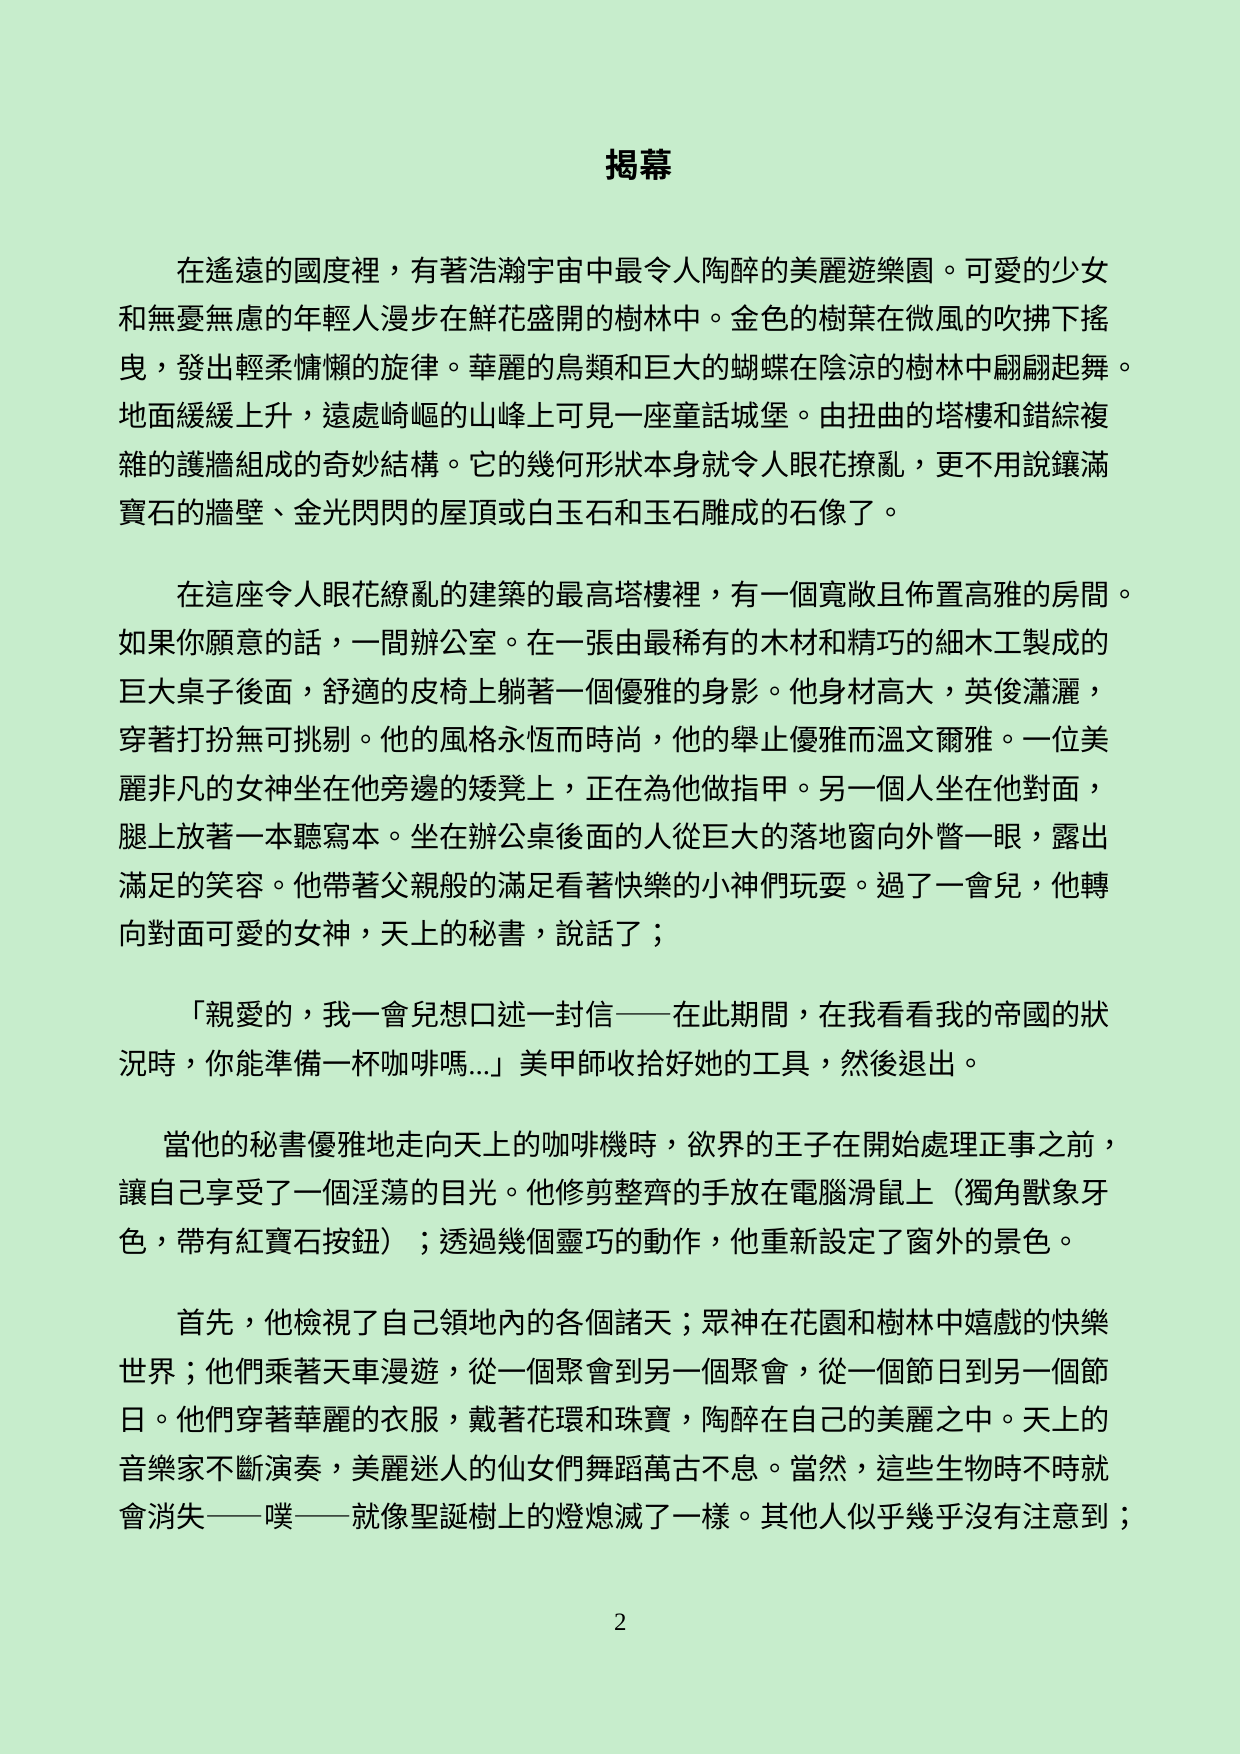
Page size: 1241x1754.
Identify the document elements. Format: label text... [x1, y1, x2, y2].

text 在這座令人眼花繚亂的建築的最高塔樓裡，有一個寬敞且佈置高雅的房間。如果你願意的話，一間辦公室。在一張由最稀有的木材和精巧的細木工製成的巨大桌子後面，舒適的皮椅上躺著一個優雅的身影。他身材高大，英俊瀟灑，穿著打扮無可挑剔。他的風格永恆而時尚，他的舉止優雅而溫文爾雅。一位美麗非凡的女神坐在他旁邊的矮凳上，正在為他做指甲。另一個人坐在他對面，腿上放著一本聽寫本。坐在辦公桌後面的人從巨大的落地窗向外瞥一眼，露出滿足的笑容。他帶著父親般的滿足看著快樂的小神們玩耍。過了一會兒，他轉向對面可愛的女神，天上的秘書，說話了； [118, 571, 1122, 953]
subtitle 揭幕 [156, 139, 1122, 187]
text 「親愛的，我一會兒想口述一封信——在此期間，在我看看我的帝國的狀況時，你能準備一杯咖啡嗎...」美甲師收拾好她的工具，然後退出。 [118, 992, 1122, 1083]
text 當他的秘書優雅地走向天上的咖啡機時，欲界的王子在開始處理正事之前，讓自己享受了一個淫蕩的目光。他修剪整齊的手放在電腦滑鼠上（獨角獸象牙色，帶有紅寶石按鈕）；透過幾個靈巧的動作，他重新設定了窗外的景色。 [118, 1121, 1122, 1261]
text 在遙遠的國度裡，有著浩瀚宇宙中最令人陶醉的美麗遊樂園。可愛的少女和無憂無慮的年輕人漫步在鮮花盛開的樹林中。金色的樹葉在微風的吹拂下搖曳，發出輕柔慵懶的旋律。華麗的鳥類和巨大的蝴蝶在陰涼的樹林中翩翩起舞。地面緩緩上升，遠處崎嶇的山峰上可見一座童話城堡。由扭曲的塔樓和錯綜複雜的護牆組成的奇妙結構。它的幾何形狀本身就令人眼花撩亂，更不用說鑲滿寶石的牆壁、金光閃閃的屋頂或白玉石和玉石雕成的石像了。 [118, 247, 1122, 532]
text 首先，他檢視了自己領地內的各個諸天；眾神在花園和樹林中嬉戲的快樂世界；他們乘著天車漫遊，從一個聚會到另一個聚會，從一個節日到另一個節日。他們穿著華麗的衣服，戴著花環和珠寶，陶醉在自己的美麗之中。天上的音樂家不斷演奏，美麗迷人的仙女們舞蹈萬古不息。當然，這些生物時不時就會消失——噗——就像聖誕樹上的燈熄滅了一樣。其他人似乎幾乎沒有注意到；比較有思想的人可能會暫時停下來，眨眼一兩次，但很快就會擺脫任何短暫的憂鬱。 [118, 1299, 1122, 1536]
